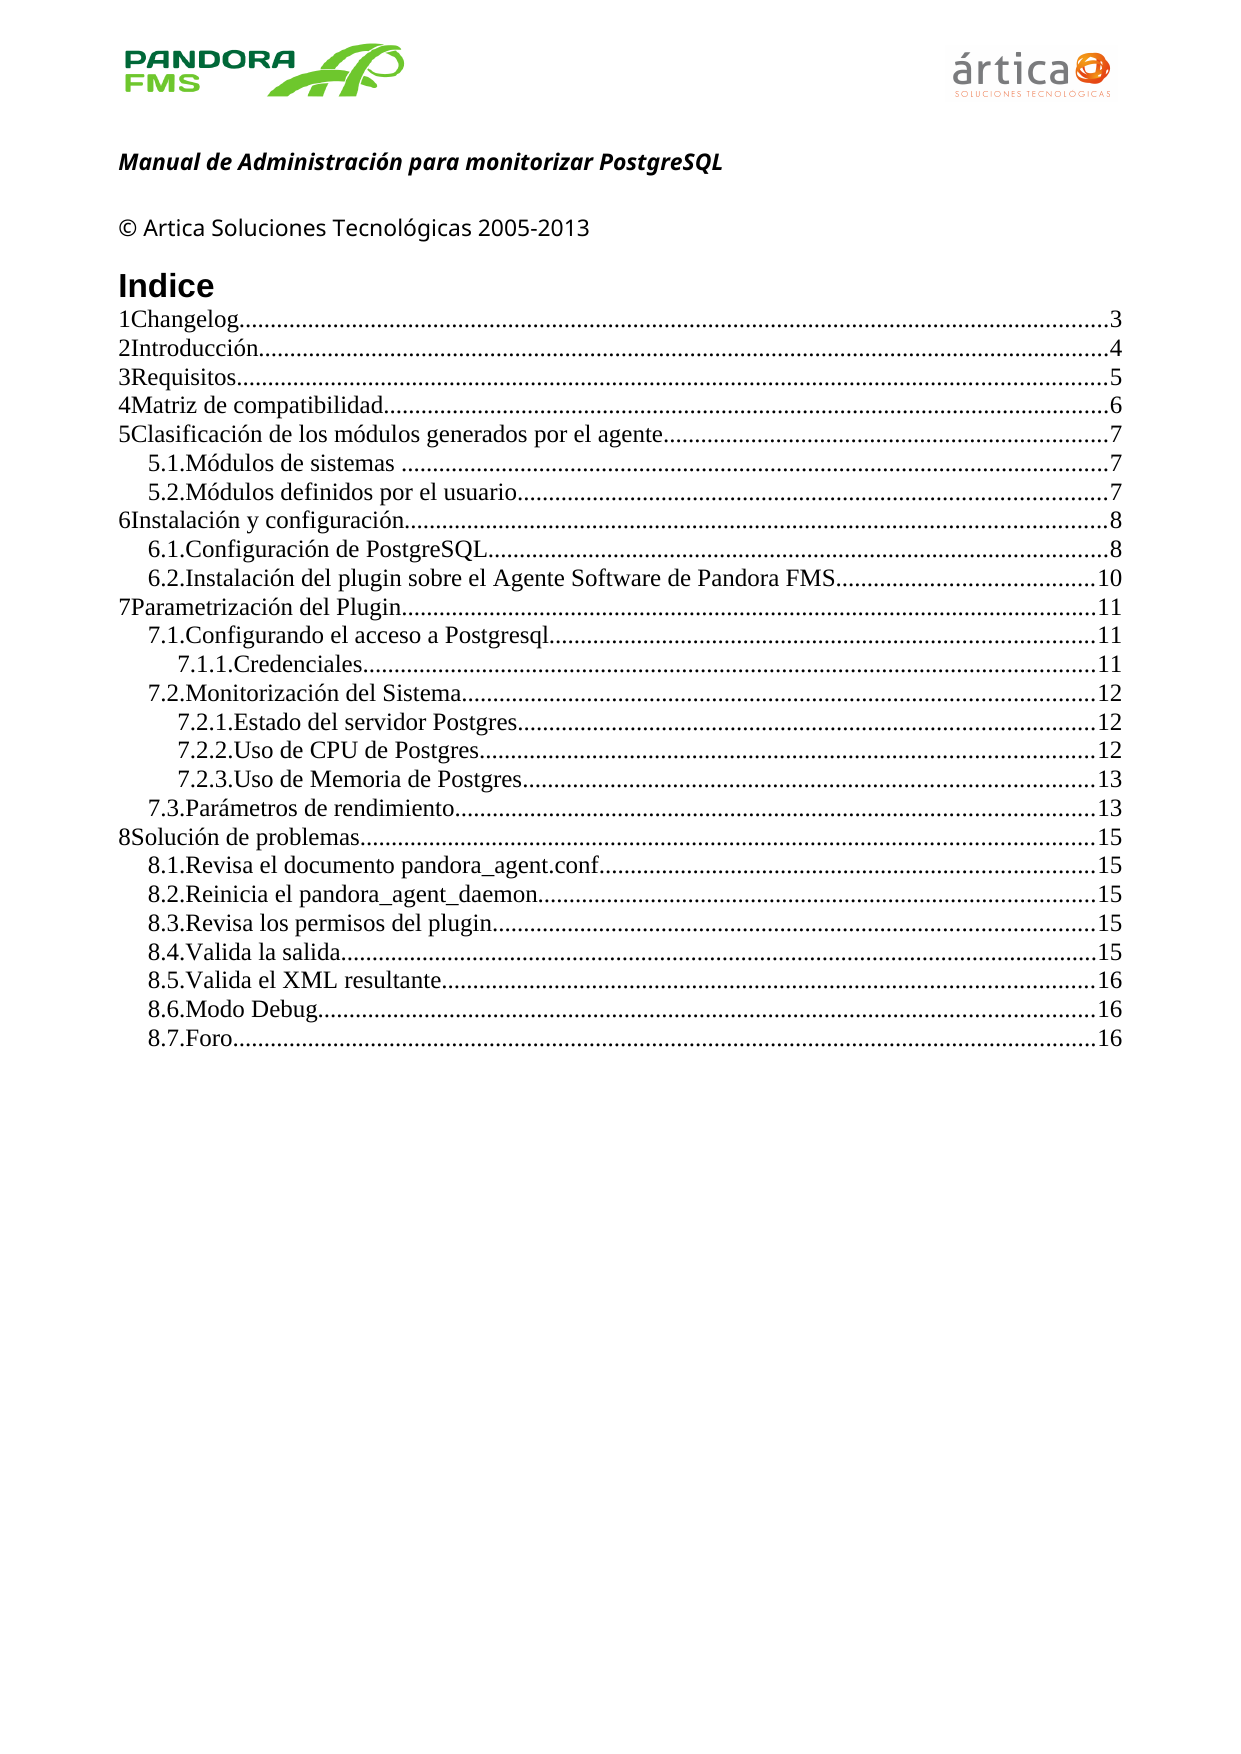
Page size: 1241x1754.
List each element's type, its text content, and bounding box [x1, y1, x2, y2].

text 8.5.Valida el XML resultante 16 [148, 965, 1122, 994]
text 6.2.Instalación del plugin sobre el Agente Software de Pandora FMS 10 [148, 563, 1122, 592]
text 5Clasificación de los módulos generados por el agente 7 [118, 419, 1122, 448]
text 7.1.1.Credenciales 11 [177, 649, 1122, 678]
text 7Parametrización del Plugin 11 [118, 592, 1122, 620]
picture [945, 45, 1118, 102]
text 5.2.Módulos definidos por el usuario 7 [148, 477, 1122, 505]
text 7.3.Parámetros de rendimiento 13 [148, 793, 1122, 822]
subtitle Indice [118, 266, 1122, 304]
text 6.1.Configuración de PostgreSQL 8 [148, 534, 1122, 563]
text 1Changelog 3 [118, 304, 1122, 333]
text 7.2.3.Uso de Memoria de Postgres 13 [177, 764, 1122, 793]
text 7.2.2.Uso de CPU de Postgres 12 [177, 735, 1122, 764]
text 8.7.Foro 16 [148, 1023, 1122, 1052]
text 8.2.Reinicia el pandora_agent_daemon 15 [148, 879, 1122, 908]
text 3Requisitos 5 [118, 362, 1122, 390]
text 7.2.Monitorización del Sistema 12 [148, 678, 1122, 707]
picture [118, 39, 409, 97]
text 6Instalación y configuración 8 [118, 505, 1122, 534]
text 8.4.Valida la salida 15 [148, 937, 1122, 965]
text 8.1.Revisa el documento pandora_agent.conf 15 [148, 850, 1122, 879]
text 5.1.Módulos de sistemas 7 [148, 448, 1122, 477]
text 8.6.Modo Debug 16 [148, 994, 1122, 1023]
text 7.2.1.Estado del servidor Postgres 12 [177, 707, 1122, 735]
text 4Matriz de compatibilidad 6 [118, 390, 1122, 419]
text 8.3.Revisa los permisos del plugin 15 [148, 908, 1122, 937]
text 7.1.Configurando el acceso a Postgresql 11 [148, 620, 1122, 649]
text 8Solución de problemas 15 [118, 822, 1122, 850]
text © Artica Soluciones Tecnológicas 2005-2013 [118, 212, 1122, 243]
text 2Introducción 4 [118, 333, 1122, 362]
text Manual de Administración para monitorizar PostgreSQL [118, 146, 1122, 178]
